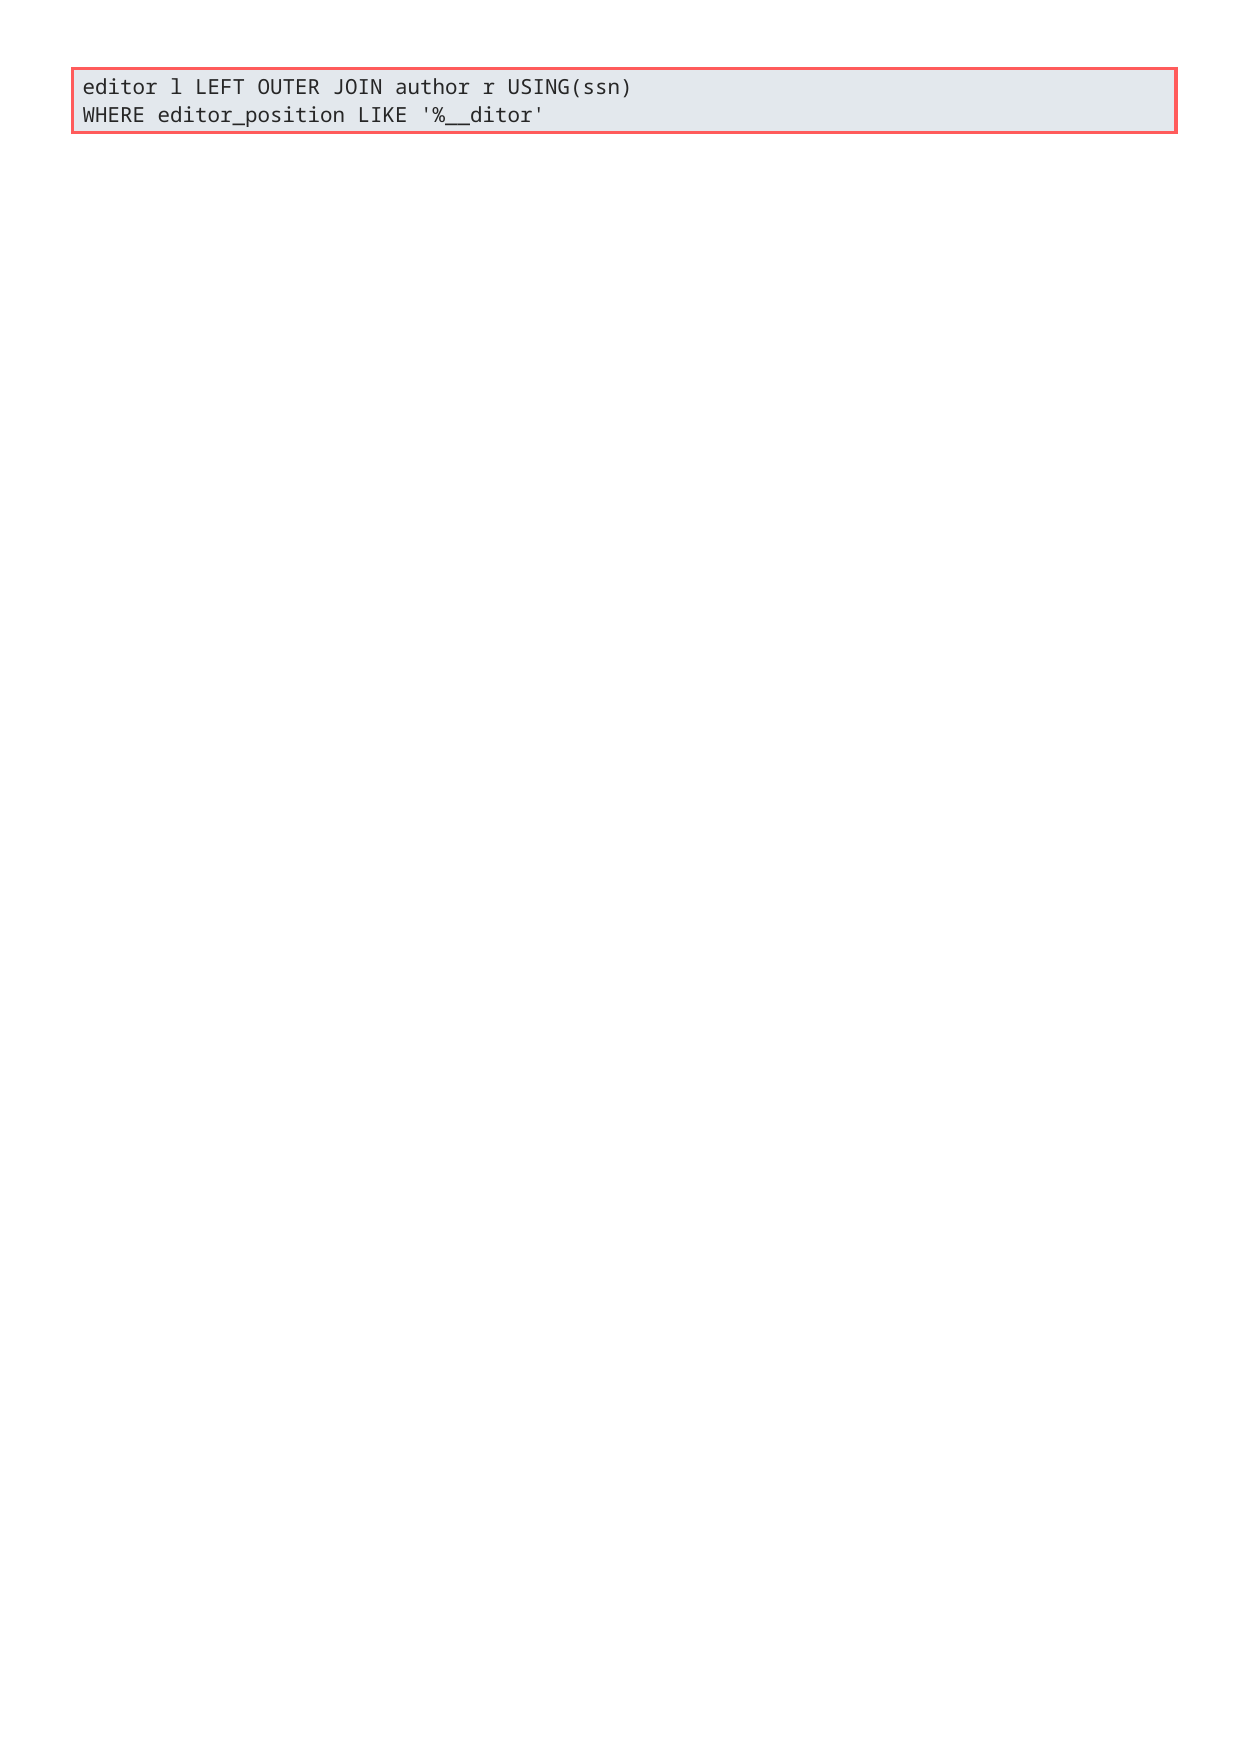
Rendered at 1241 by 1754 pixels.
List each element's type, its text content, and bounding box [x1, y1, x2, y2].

text editor l LEFT OUTER JOIN author r USING(ssn) [74, 70, 1174, 95]
text WHERE editor_position LIKE '%__ditor' [74, 95, 1174, 131]
